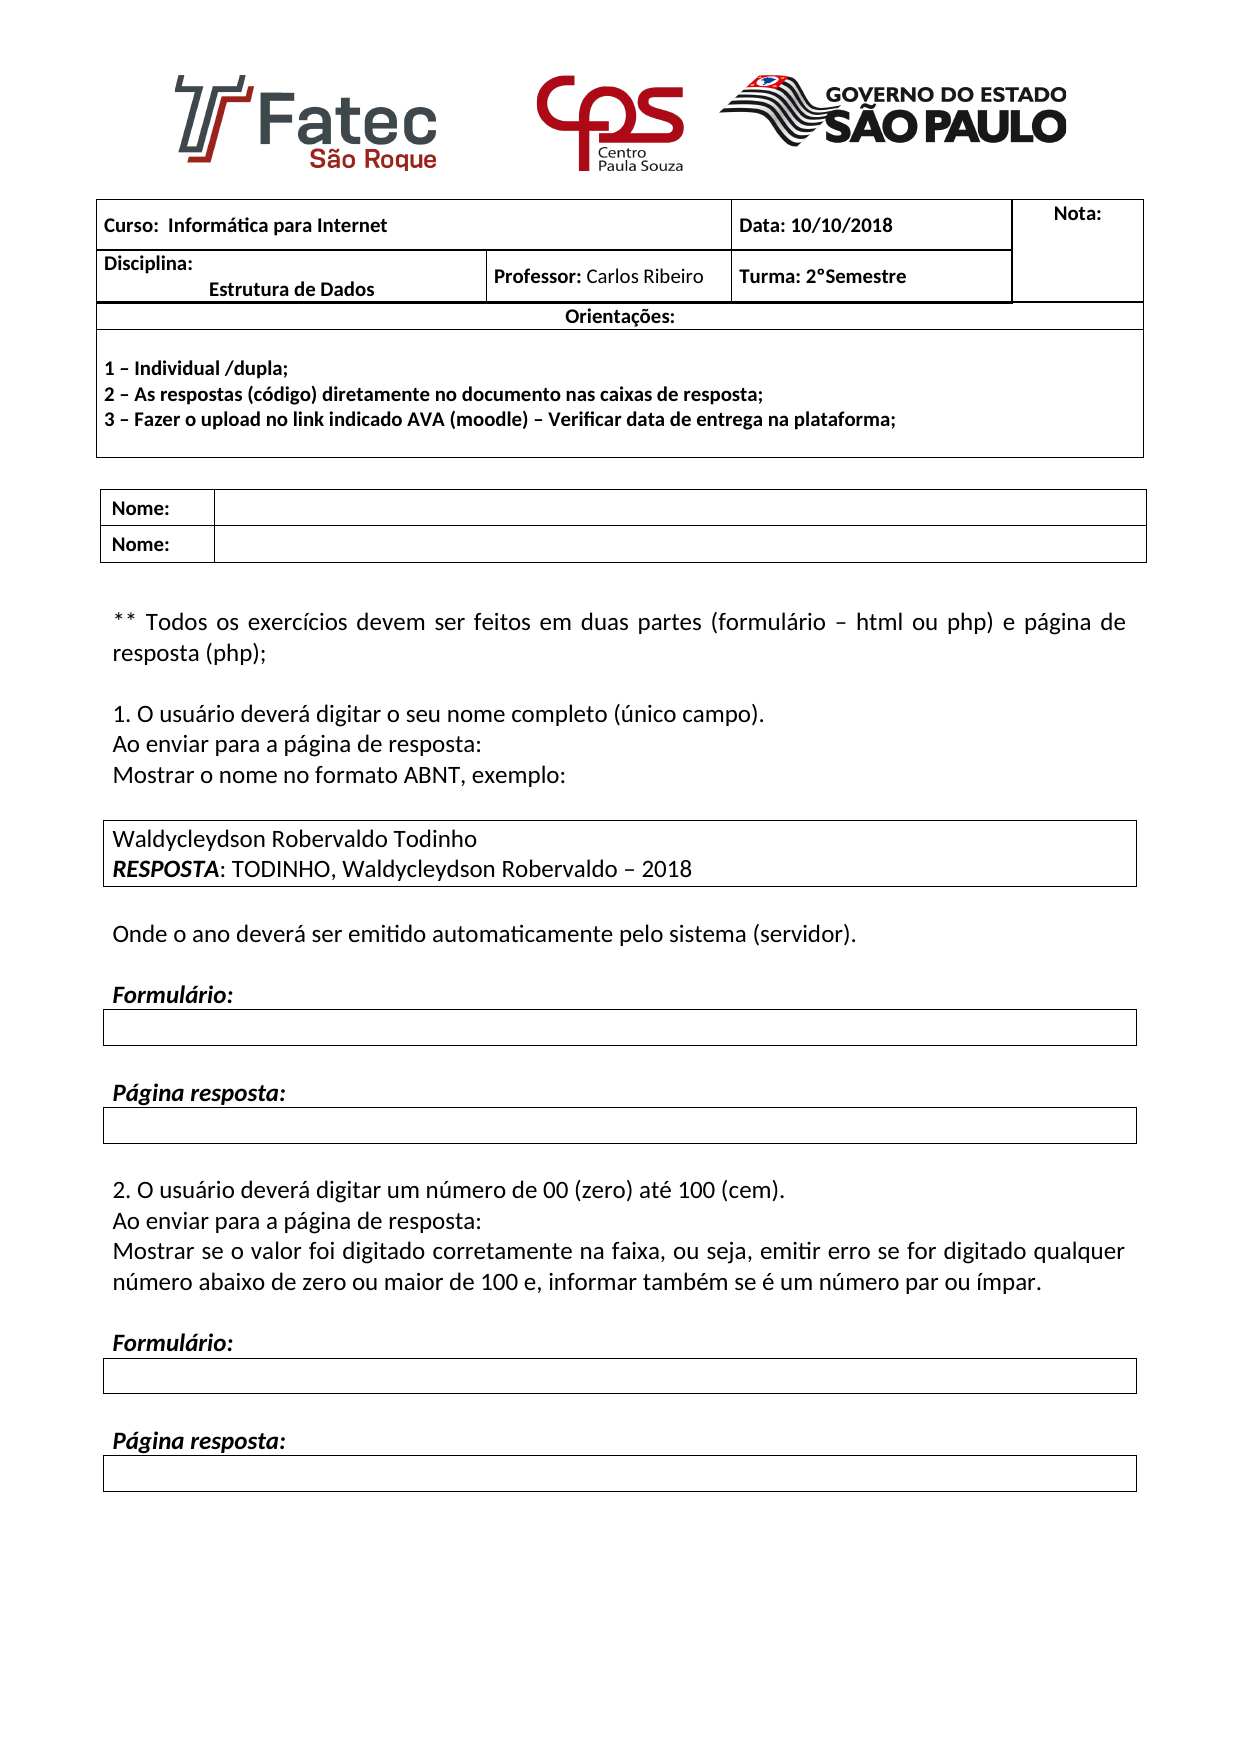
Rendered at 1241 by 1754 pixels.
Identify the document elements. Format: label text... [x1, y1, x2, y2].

table_cell Professor: Carlos Ribeiro [487, 251, 731, 301]
text Mostrar o nome no formato ABNT, exemplo: [112, 759, 1128, 789]
text ** Todos os exercícios devem ser feitos em duas partes (formulário – html ou php) e página de resposta (php); [112, 606, 1128, 667]
table_header Curso: Informática para Internet [97, 200, 731, 248]
text RESPOSTA: TODINHO, Waldycleydson Robervaldo – 2018 [104, 851, 1136, 886]
text Onde o ano deverá ser emitido automaticamente pelo sistema (servidor). [112, 918, 1128, 948]
table_cell Turma: 2ºSemestre [732, 251, 1011, 301]
table_header Nota: [1013, 200, 1143, 301]
text Página resposta: [112, 1425, 1128, 1455]
table_cell Orientações: [97, 303, 1143, 329]
text Ao enviar para a página de resposta: [112, 1205, 1128, 1236]
text 1. O usuário deverá digitar o seu nome completo (único campo). [112, 698, 1128, 728]
table_cell 1 – Individual /dupla; 2 – As respostas (código) diretamente no documento nas caixas de resposta; 3 – Fazer o upload no link indicado AVA (moodle) – Verificar data de entrega na plataforma; [97, 330, 1143, 457]
picture [174, 75, 1067, 171]
text Formulário: [112, 1327, 1128, 1358]
text Formulário: [112, 979, 1128, 1009]
table_cell Nome: [101, 526, 214, 562]
table_header Data: 10/10/2018 [732, 200, 1011, 248]
table_cell [215, 526, 1146, 562]
text 2. O usuário deverá digitar um número de 00 (zero) até 100 (cem). [112, 1174, 1128, 1205]
table_cell Disciplina: Estrutura de Dados [97, 251, 486, 301]
text Mostrar se o valor foi digitado corretamente na faixa, ou seja, emitir erro se for digitado qualquer número abaixo de zero ou maior de 100 e, informar também se é um número par ou ímpar. [112, 1236, 1128, 1297]
table_header [215, 490, 1146, 525]
text Waldycleydson Robervaldo Todinho [104, 821, 1136, 851]
table_header Nome: [101, 490, 214, 525]
text Ao enviar para a página de resposta: [112, 728, 1128, 759]
text Página resposta: [112, 1077, 1128, 1107]
